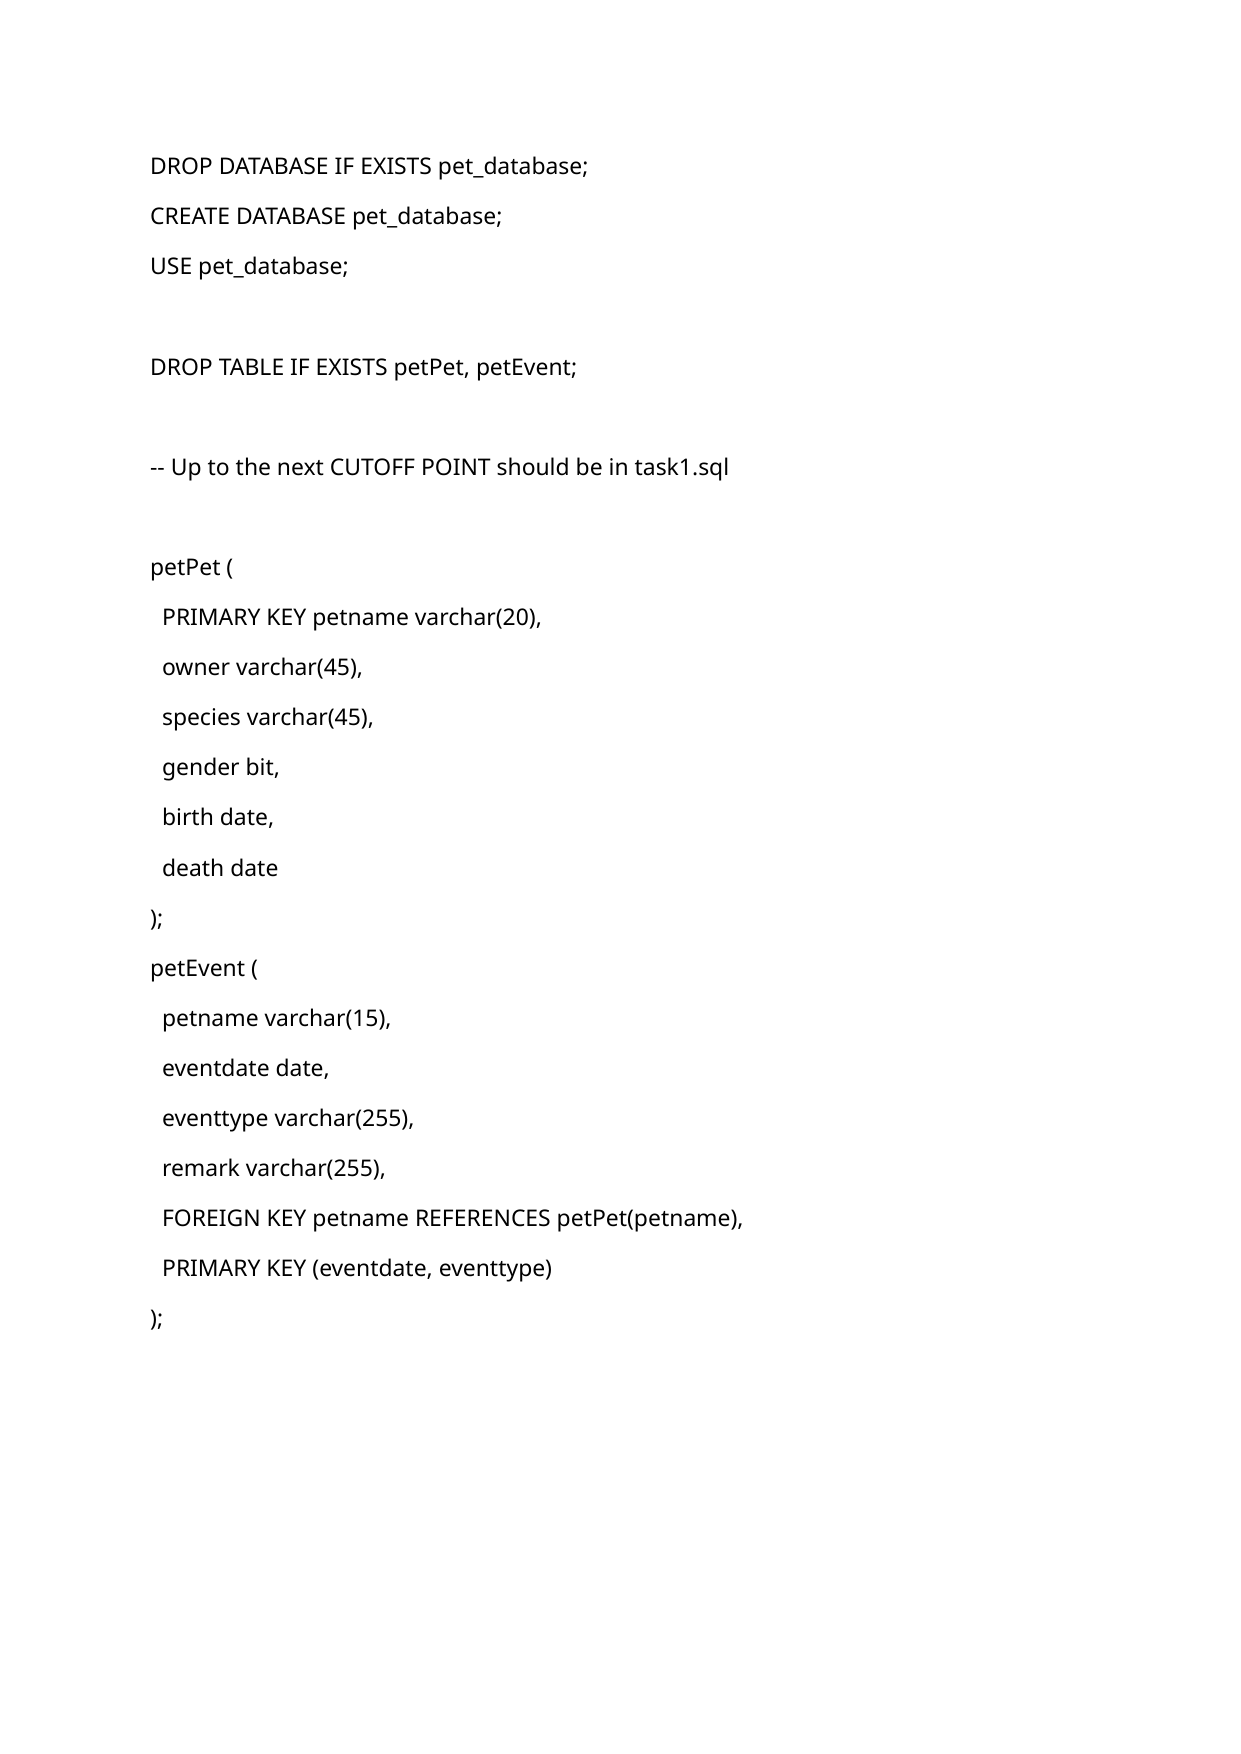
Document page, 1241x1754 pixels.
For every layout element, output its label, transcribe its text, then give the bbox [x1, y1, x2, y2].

text remark varchar(255), [150, 1152, 1090, 1183]
text birth date, [150, 801, 1090, 833]
text -- Up to the next CUTOFF POINT should be in task1.sql [150, 451, 1090, 482]
text gender bit, [150, 751, 1090, 782]
text ); [150, 902, 1090, 933]
text FOREIGN KEY petname REFERENCES petPet(petname), [150, 1202, 1090, 1233]
text eventdate date, [150, 1052, 1090, 1083]
text owner varchar(45), [150, 651, 1090, 682]
text PRIMARY KEY (eventdate, eventtype) [150, 1252, 1090, 1283]
text eventtype varchar(255), [150, 1102, 1090, 1133]
text death date [150, 851, 1090, 883]
text DROP TABLE IF EXISTS petPet, petEvent; [150, 350, 1090, 382]
text petname varchar(15), [150, 1002, 1090, 1033]
text petEvent ( [150, 952, 1090, 983]
text ); [150, 1302, 1090, 1334]
text CREATE DATABASE pet_database; [150, 200, 1090, 231]
text PRIMARY KEY petname varchar(20), [150, 601, 1090, 632]
text DROP DATABASE IF EXISTS pet_database; [150, 150, 1090, 181]
text species varchar(45), [150, 701, 1090, 732]
text USE pet_database; [150, 250, 1090, 281]
text petPet ( [150, 551, 1090, 582]
